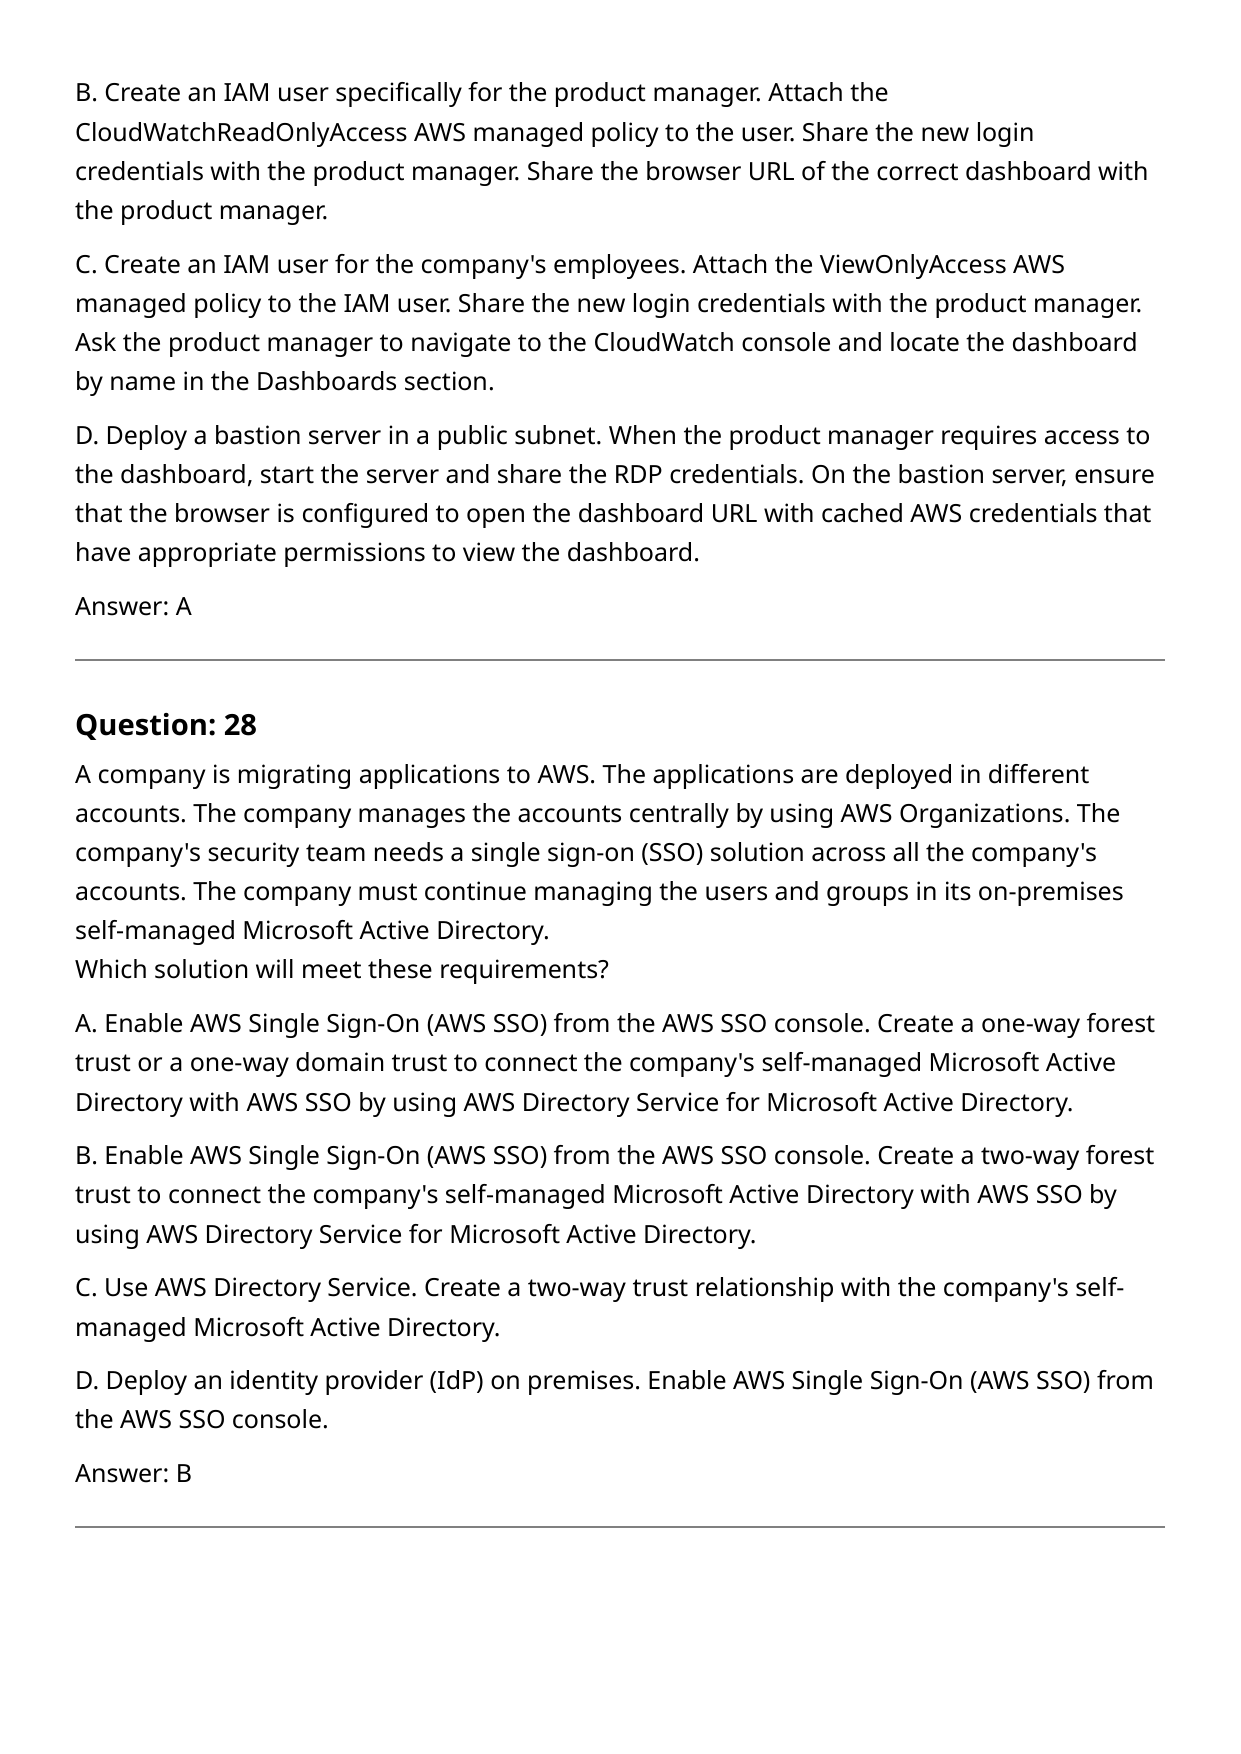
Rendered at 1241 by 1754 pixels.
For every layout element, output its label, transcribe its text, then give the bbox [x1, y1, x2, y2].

text Answer: A [75, 589, 1165, 623]
text D. Deploy an identity provider (IdP) on premises. Enable AWS Single Sign-On (AWS SSO) from the AWS SSO console. [75, 1363, 1165, 1436]
text B. Enable AWS Single Sign-On (AWS SSO) from the AWS SSO console. Create a two-way forest trust to connect the company's self-managed Microsoft Active Directory with AWS SSO by using AWS Directory Service for Microsoft Active Directory. [75, 1138, 1165, 1250]
text D. Deploy a bastion server in a public subnet. When the product manager requires access to the dashboard, start the server and share the RDP credentials. On the bastion server, ensure that the browser is configured to open the dashboard URL with cached AWS credentials that have appropriate permissions to view the dashboard. [75, 417, 1165, 569]
text C. Create an IAM user for the company's employees. Attach the ViewOnlyAccess AWS managed policy to the IAM user. Share the new login credentials with the product manager. Ask the product manager to navigate to the CloudWatch console and locate the dashboard by name in the Dashboards section. [75, 246, 1165, 398]
text B. Create an IAM user specifically for the product manager. Attach the CloudWatchReadOnlyAccess AWS managed policy to the user. Share the new login credentials with the product manager. Share the browser URL of the correct dashboard with the product manager. [75, 75, 1165, 227]
text A company is migrating applications to AWS. The applications are deployed in different accounts. The company manages the accounts centrally by using AWS Organizations. The company's security team needs a single sign-on (SSO) solution across all the company's accounts. The company must continue managing the users and groups in its on-premises self-managed Microsoft Active Directory. Which solution will meet these requirements? [75, 756, 1165, 986]
text Answer: B [75, 1456, 1165, 1490]
text C. Use AWS Directory Service. Create a two-way trust relationship with the company's self-managed Microsoft Active Directory. [75, 1270, 1165, 1343]
text A. Enable AWS Single Sign-On (AWS SSO) from the AWS SSO console. Create a one-way forest trust or a one-way domain trust to connect the company's self-managed Microsoft Active Directory with AWS SSO by using AWS Directory Service for Microsoft Active Directory. [75, 1006, 1165, 1118]
subtitle Question: 28 [75, 704, 1165, 744]
